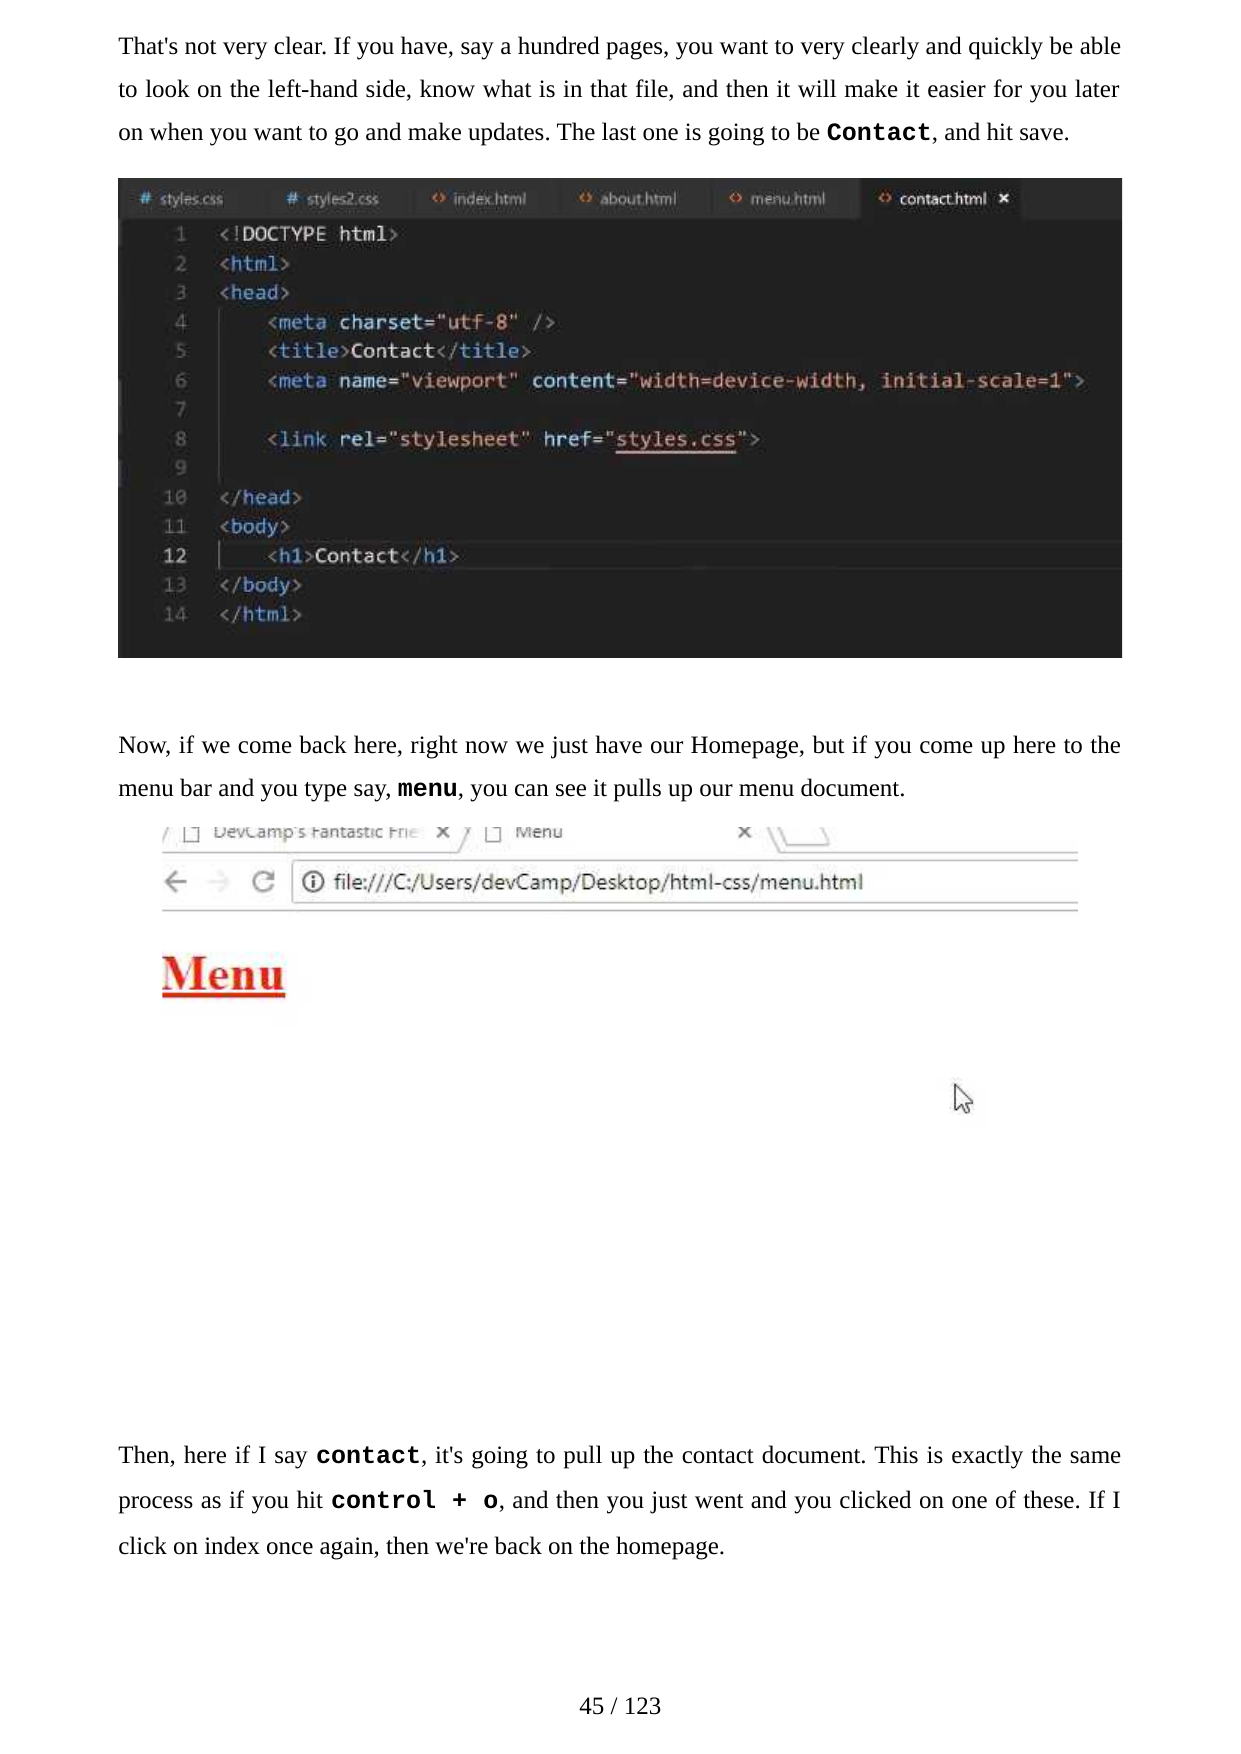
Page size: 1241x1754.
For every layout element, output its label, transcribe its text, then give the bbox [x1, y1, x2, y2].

picture [118, 178, 1123, 658]
text That's not very clear. If you have, say a hundred pages, you want to very clearly and quickly be able to look on the left-hand side, know what is in that file, and then it will make it easier for you later on when you want to go and make updates. The last one is going to be Contact, and hit save. [118, 31, 1122, 148]
text Now, if we come back here, right now we just have our Homepage, but if you come up here to the menu bar and you type say, menu, you can see it pulls up our menu document. [118, 730, 1122, 804]
picture [162, 827, 1078, 1369]
text Then, here if I say contact, it's going to pull up the contact document. This is exactly the same process as if you hit control + o, and then you just went and you clicked on one of these. If I click on index once again, then we're back on the homepage. [118, 1440, 1122, 1559]
